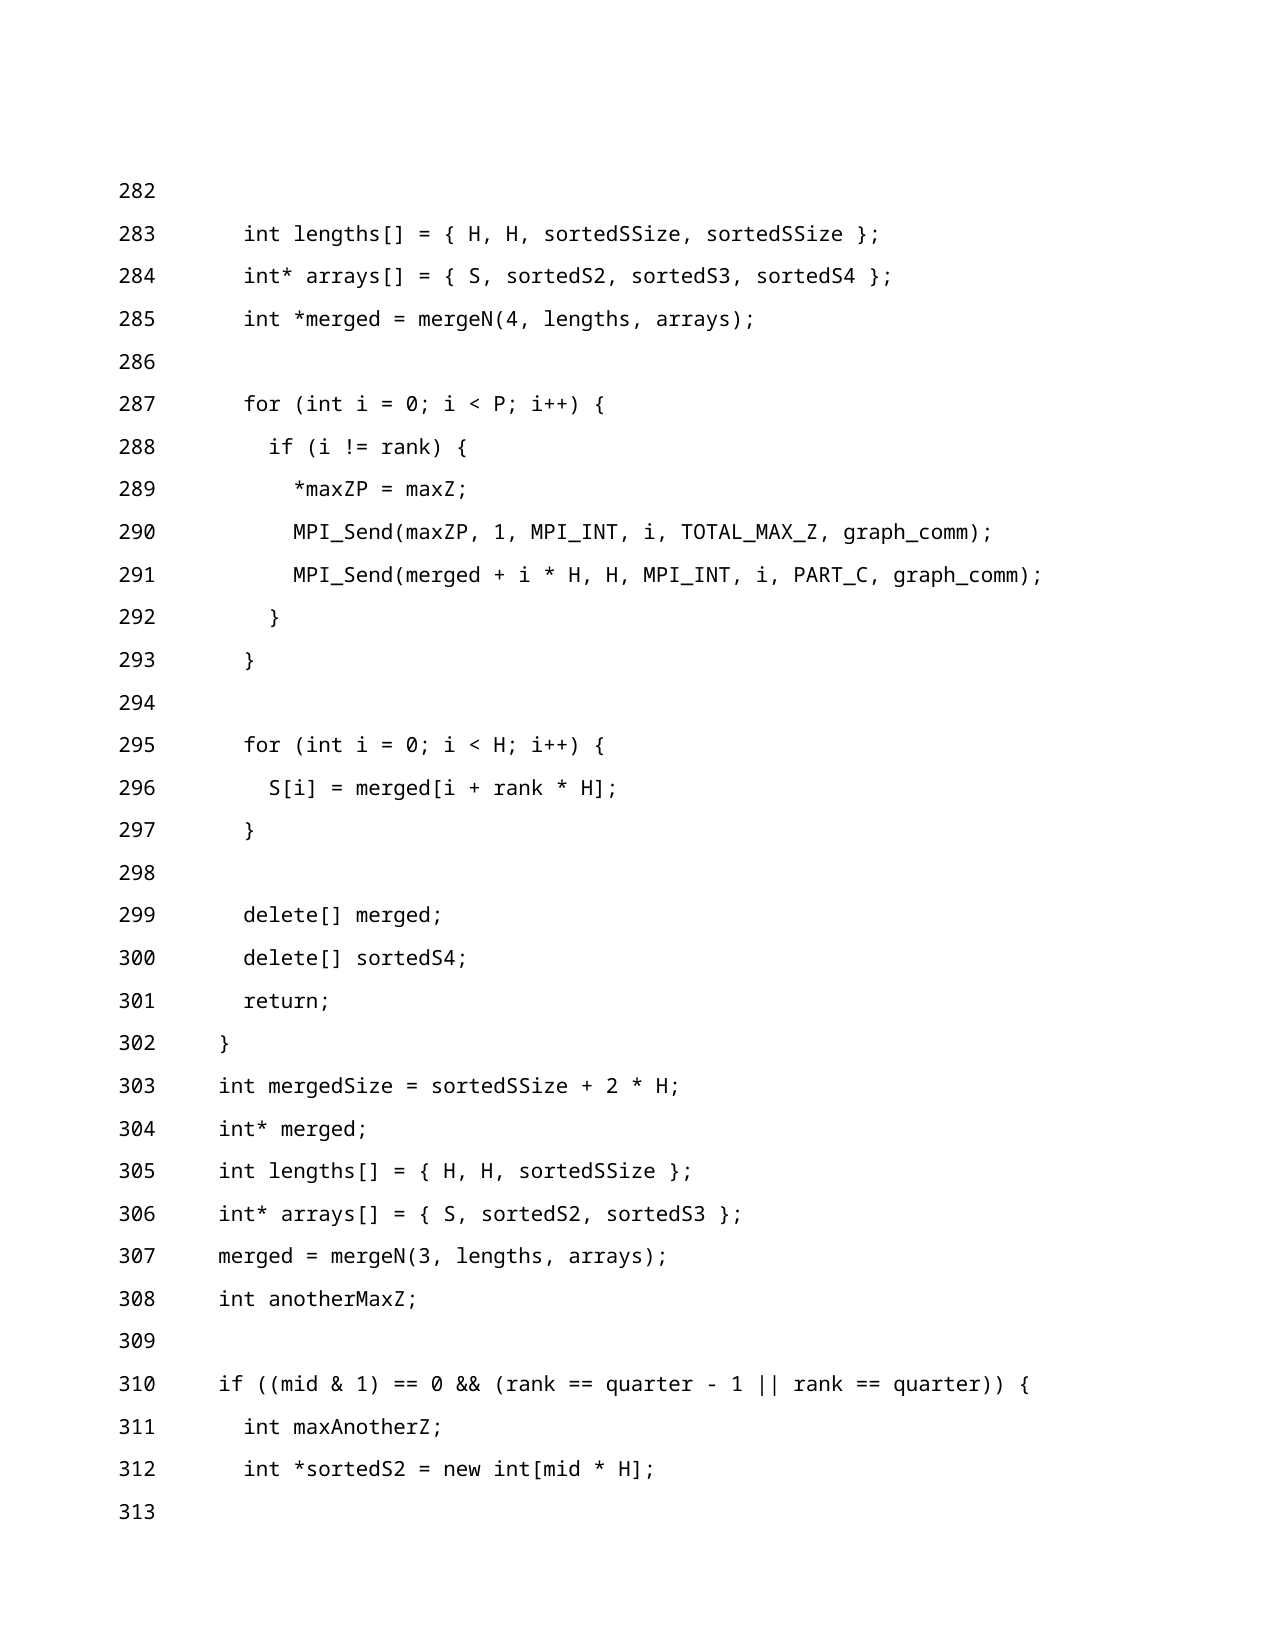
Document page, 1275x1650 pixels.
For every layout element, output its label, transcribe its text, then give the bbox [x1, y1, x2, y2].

text 289 *maxZP = maxZ; [118, 474, 1216, 503]
text 312 int *sortedS2 = new int[mid * H]; [118, 1454, 1216, 1483]
text 290 MPI_Send(maxZP, 1, MPI_INT, i, TOTAL_MAX_Z, graph_comm); [118, 517, 1216, 546]
text 308 int anotherMaxZ; [118, 1284, 1216, 1312]
text 303 int mergedSize = sortedSSize + 2 * H; [118, 1071, 1216, 1099]
text 285 int *merged = mergeN(4, lengths, arrays); [118, 304, 1216, 333]
text 294 [118, 688, 1216, 716]
text 291 MPI_Send(merged + i * H, H, MPI_INT, i, PART_C, graph_comm); [118, 560, 1216, 588]
text 313 [118, 1497, 1216, 1526]
text 298 [118, 858, 1216, 886]
text 296 S[i] = merged[i + rank * H]; [118, 773, 1216, 801]
text 283 int lengths[] = { H, H, sortedSSize, sortedSSize }; [118, 219, 1216, 247]
text 295 for (int i = 0; i < H; i++) { [118, 730, 1216, 759]
text 300 delete[] sortedS4; [118, 943, 1216, 972]
text 287 for (int i = 0; i < P; i++) { [118, 389, 1216, 418]
text 286 [118, 347, 1216, 375]
text 306 int* arrays[] = { S, sortedS2, sortedS3 }; [118, 1199, 1216, 1227]
text 310 if ((mid & 1) == 0 && (rank == quarter - 1 || rank == quarter)) { [118, 1369, 1216, 1398]
text 293 } [118, 645, 1216, 673]
text 299 delete[] merged; [118, 901, 1216, 929]
text 305 int lengths[] = { H, H, sortedSSize }; [118, 1156, 1216, 1185]
text 309 [118, 1327, 1216, 1355]
text 282 [118, 176, 1216, 205]
text 288 if (i != rank) { [118, 432, 1216, 460]
text 307 merged = mergeN(3, lengths, arrays); [118, 1241, 1216, 1270]
text 311 int maxAnotherZ; [118, 1412, 1216, 1440]
text 284 int* arrays[] = { S, sortedS2, sortedS3, sortedS4 }; [118, 262, 1216, 290]
text 297 } [118, 815, 1216, 844]
text 302 } [118, 1028, 1216, 1057]
text 301 return; [118, 986, 1216, 1014]
text 292 } [118, 602, 1216, 631]
text 304 int* merged; [118, 1114, 1216, 1142]
